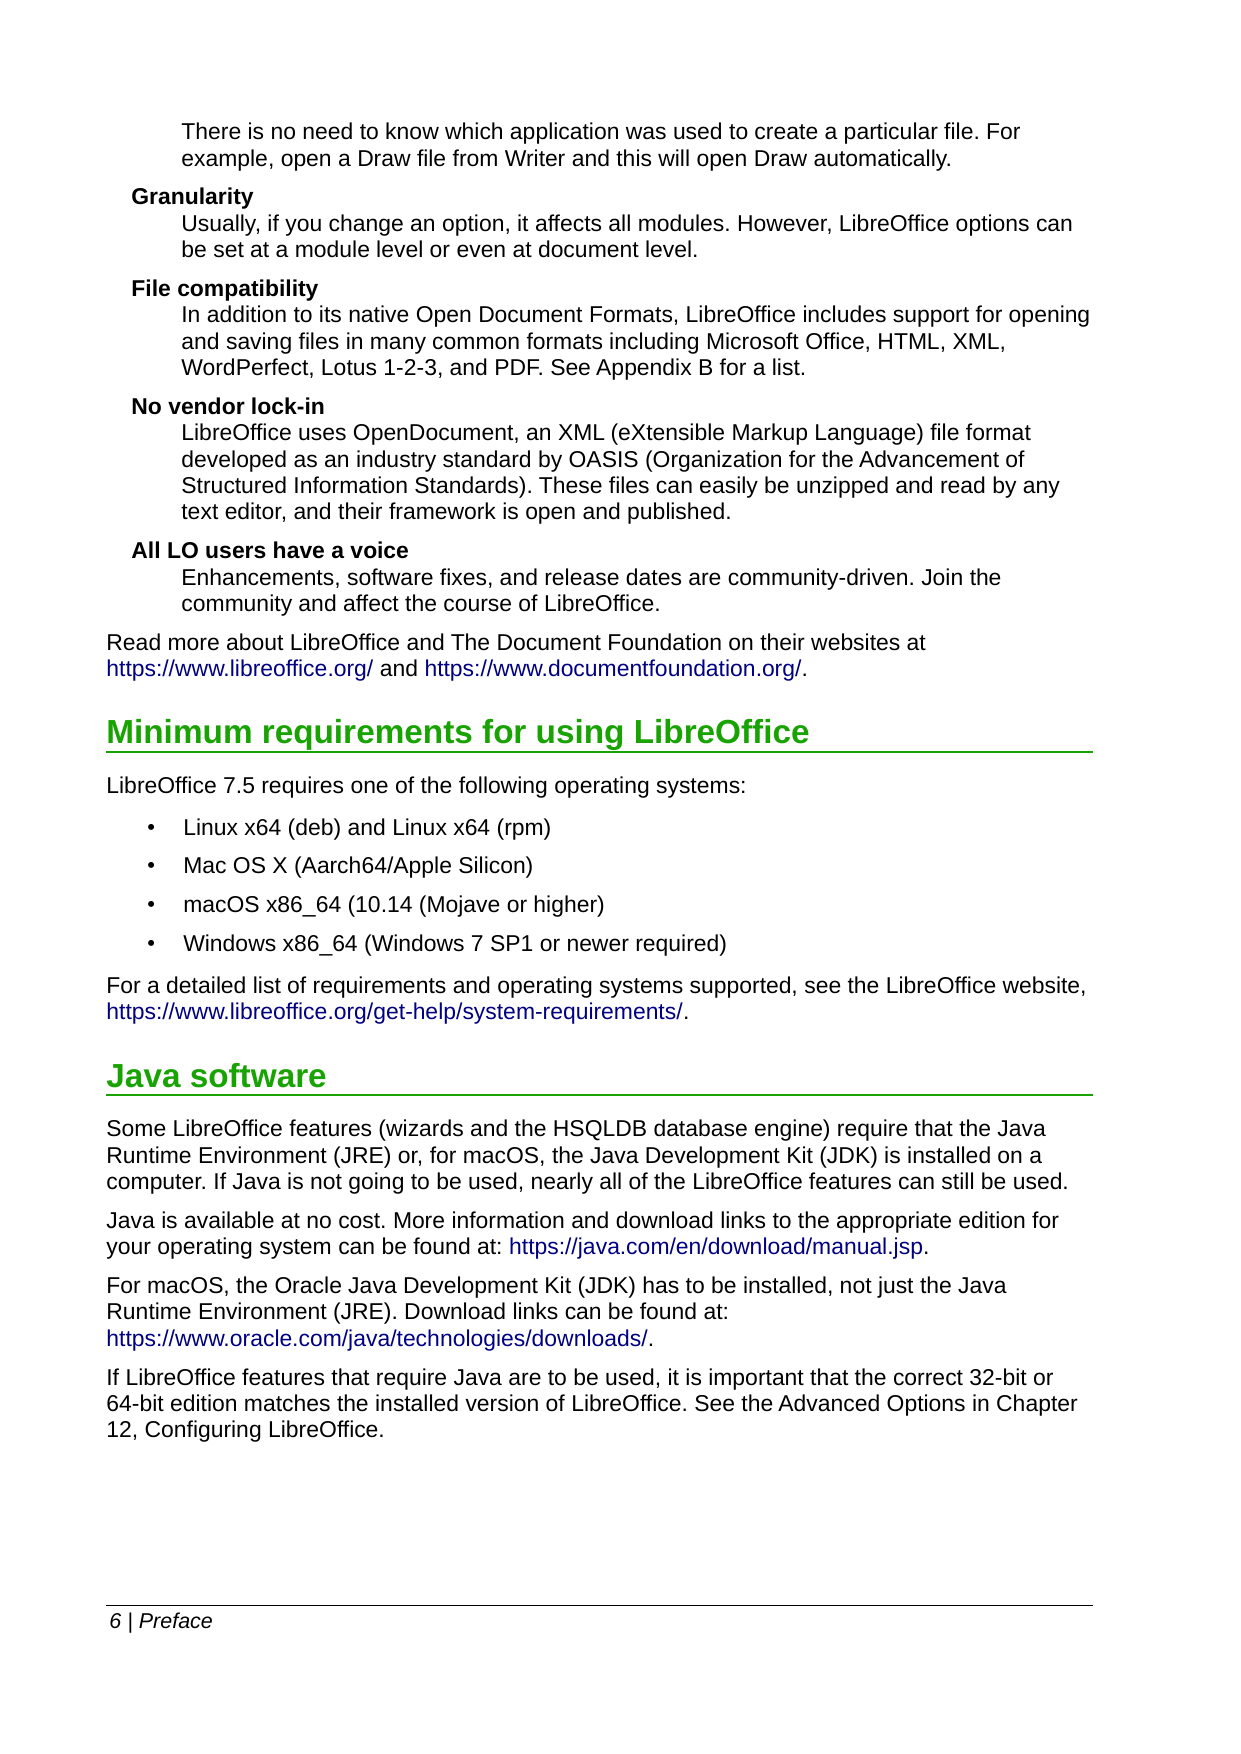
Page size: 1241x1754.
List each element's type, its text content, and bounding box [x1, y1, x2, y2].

text All LO users have a voice [131, 537, 1093, 563]
text Granularity [131, 183, 1093, 210]
text Read more about LibreOffice and The Document Foundation on their websites at https://www.libreoffice.org/ and https://www.documentfoundation.org/. [106, 629, 1093, 681]
text If LibreOffice features that require Java are to be used, it is important that the correct 32-bit or 64-bit edition matches the installed version of LibreOffice. See the Advanced Options in Chapter 12, Configuring LibreOffice. [106, 1363, 1093, 1443]
text Some LibreOffice features (wizards and the HSQLDB database engine) require that the Java Runtime Environment (JRE) or, for macOS, the Java Development Kit (JDK) is installed on a computer. If Java is not going to be used, nearly all of the LibreOffice features can still be used. [106, 1115, 1093, 1194]
text For macOS, the Oracle Java Development Kit (JDK) has to be installed, not just the Java Runtime Environment (JRE). Download links can be found at: https://www.oracle.com/java/technologies/downloads/. [106, 1272, 1093, 1351]
list Mac OS X (Aarch64/Apple Silicon) [144, 849, 1093, 879]
text No vendor lock-in [131, 393, 1093, 419]
list Linux x64 (deb) and Linux x64 (rpm) [144, 811, 1093, 840]
text Usually, if you change an option, it affects all modules. However, LibreOffice options can be set at a module level or even at document level. [181, 210, 1093, 262]
list Windows x86_64 (Windows 7 SP1 or newer required) [144, 927, 1093, 959]
text There is no need to know which application was used to create a particular file. For example, open a Draw file from Writer and this will open Draw automatically. [181, 118, 1093, 171]
subtitle Minimum requirements for using LibreOffice [106, 713, 1093, 751]
list macOS x86_64 (10.14 (Mojave or higher) [144, 888, 1093, 918]
text LibreOffice uses OpenDocument, an XML (eXtensible Markup Language) file format developed as an industry standard by OASIS (Organization for the Advancement of Structured Information Standards). These files can easily be unzipped and read by any text editor, and their framework is open and published. [181, 419, 1093, 524]
text LibreOffice 7.5 requires one of the following operating systems: [106, 772, 1093, 798]
text File compatibility [131, 275, 1093, 301]
text For a detailed list of requirements and operating systems supported, see the LibreOffice website, https://www.libreoffice.org/get-help/system-requirements/. [106, 972, 1093, 1025]
subtitle Java software [106, 1056, 1093, 1094]
text In addition to its native Open Document Formats, LibreOffice includes support for opening and saving files in many common formats including Microsoft Office, HTML, XML, WordPerfect, Lotus 1-2-3, and PDF. See Appendix B for a list. [181, 301, 1093, 380]
text Enhancements, software fixes, and release dates are community-driven. Join the community and affect the course of LibreOffice. [181, 563, 1093, 616]
text Java is available at no cost. More information and download links to the appropriate edition for your operating system can be found at: https://java.com/en/download/manual.jsp. [106, 1207, 1093, 1259]
